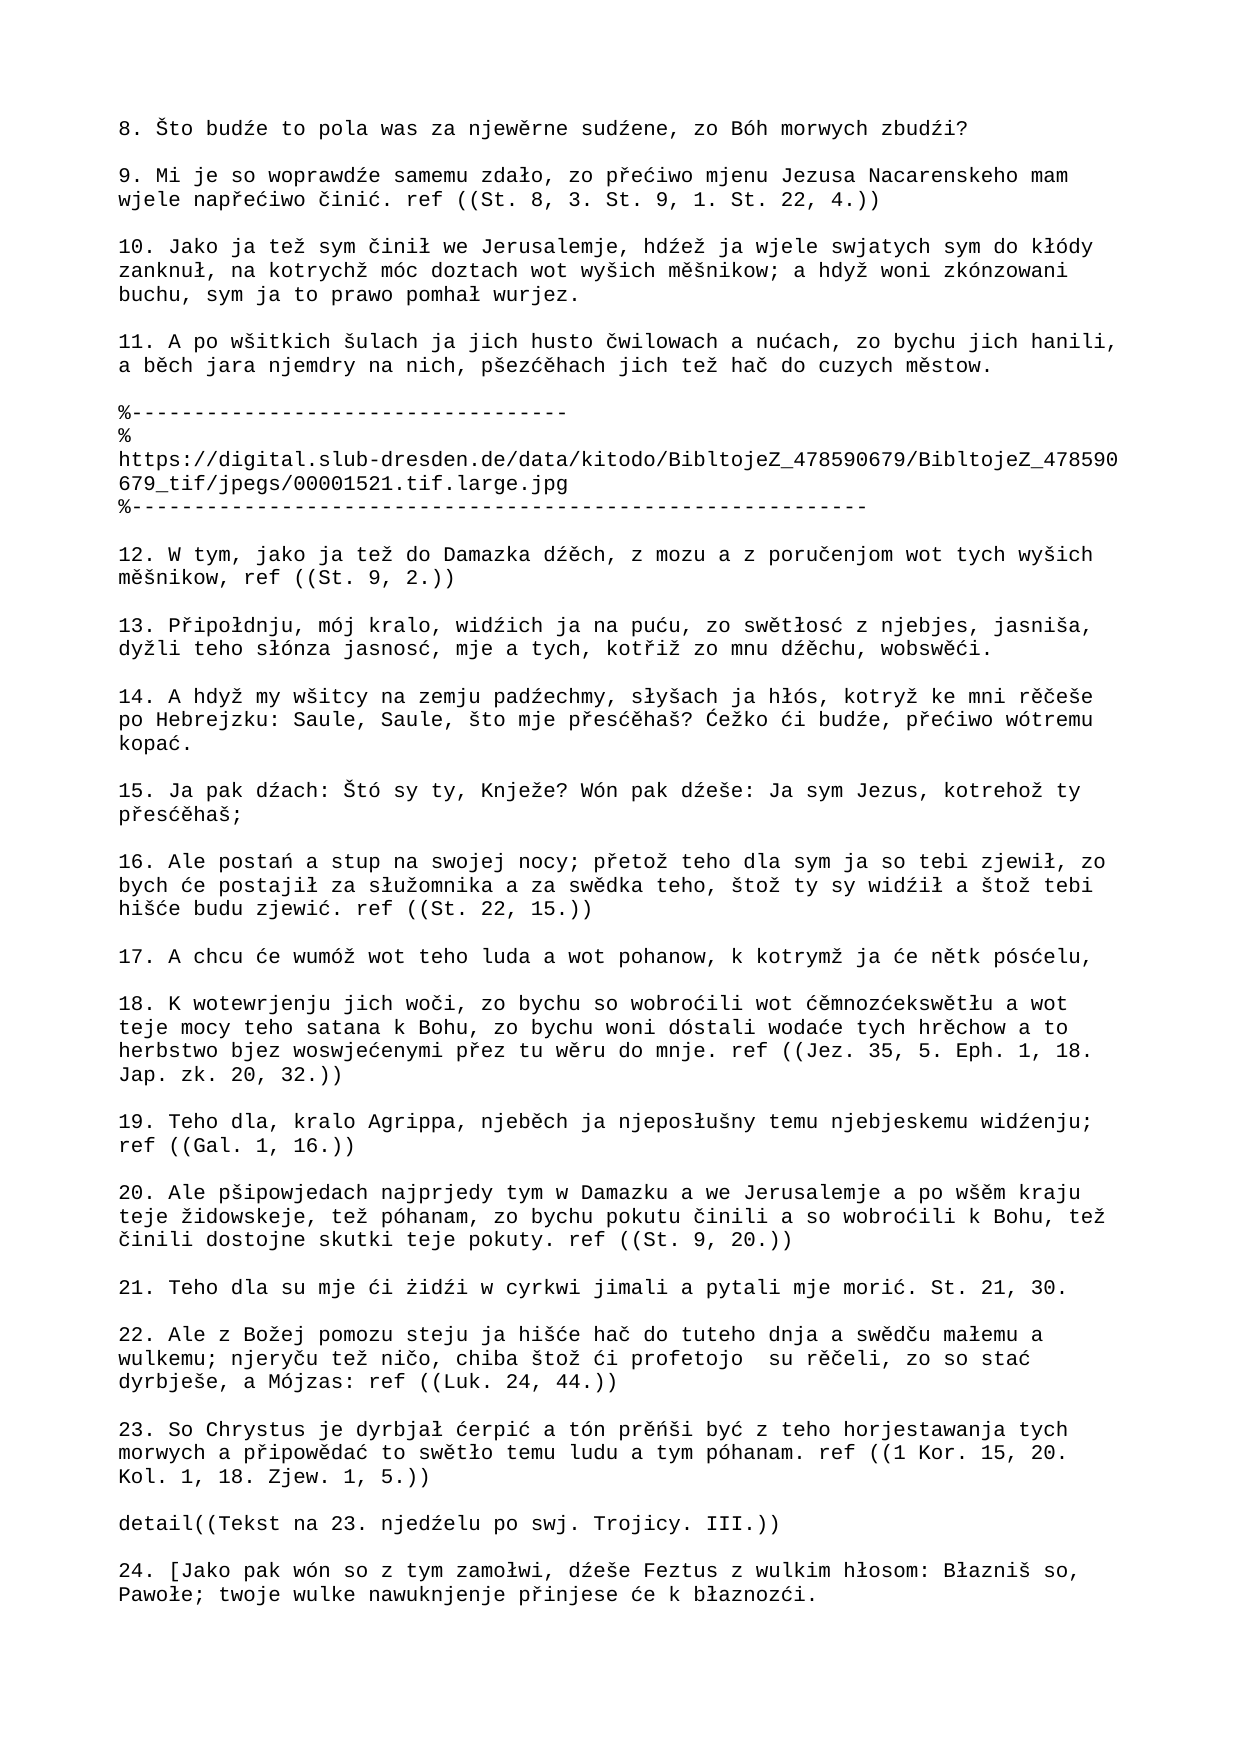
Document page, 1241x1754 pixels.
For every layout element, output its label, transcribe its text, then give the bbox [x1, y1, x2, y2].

text 24. [Jako pak wón so z tym zamołwi, dźeše Feztus z wulkim hłosom: Błazniš so, Pawołe; twoje wulke nawuknjenje přinjese će k błaznozći. [118, 1561, 1122, 1608]
text 18. K wotewrjenju jich woči, zo bychu so wobroćili wot ćěmnozćekswětłu a wot teje mocy teho satana k Bohu, zo bychu woni dóstali wodaće tych hrěchow a to herbstwo bjez woswjećenymi přez tu wěru do mnje. ref ((Jez. 35, 5. Eph. 1, 18. Jap. zk. 20, 32.)) [118, 993, 1122, 1088]
text 13. Připołdnju, mój kralo, widźich ja na puću, zo swětłosć z njebjes, jasniša, dyžli teho słónza jasnosć, mje a tych, kotřiž zo mnu dźěchu, wobswěći. [118, 615, 1122, 662]
text 8. Što budźe to pola was za njewěrne sudźene, zo Bóh morwych zbudźi? [118, 118, 1122, 142]
text 14. A hdyž my wšitcy na zemju padźechmy, słyšach ja hłós, kotryž ke mni rěčeše po Hebrejzku: Saule, Saule, što mje přesćěhaš? Ćežko ći budźe, přećiwo wótremu kopać. [118, 686, 1122, 757]
text 9. Mi je so woprawdźe samemu zdało, zo přećiwo mjenu Jezusa Nacarenskeho mam wjele napřećiwo činić. ref ((St. 8, 3. St. 9, 1. St. 22, 4.)) [118, 165, 1122, 213]
text % https://digital.slub-dresden.de/data/kitodo/BibltojeZ_478590679/BibltojeZ_478590679_tif/jpegs/00001521.tif.large.jpg [118, 426, 1122, 496]
text 17. A chcu će wumóž wot teho luda a wot pohanow, k kotrymž ja će nětk pósćelu, [118, 946, 1122, 969]
text %----------------------------------- [118, 402, 1122, 426]
text 12. W tym, jako ja tež do Damazka dźěch, z mozu a z poručenjom wot tych wyšich měšnikow, ref ((St. 9, 2.)) [118, 544, 1122, 591]
text 20. Ale pšipowjedach najprjedy tym w Damazku a we Jerusalemje a po wšěm kraju teje židowskeje, tež póhanam, zo bychu pokutu činili a so wobroćili k Bohu, tež činili dostojne skutki teje pokuty. ref ((St. 9, 20.)) [118, 1182, 1122, 1253]
text 11. A po wšitkich šulach ja jich husto čwilowach a nućach, zo bychu jich hanili, a běch jara njemdry na nich, pšezćěhach jich tež hač do cuzych městow. [118, 331, 1122, 378]
text 10. Jako ja tež sym činił we Jerusalemje, hdźež ja wjele swjatych sym do kłódy zanknuł, na kotrychž móc doztach wot wyšich měšnikow; a hdyž woni zkónzowani buchu, sym ja to prawo pomhał wurjez. [118, 236, 1122, 307]
text 16. Ale postań a stup na swojej nocy; přetož teho dla sym ja so tebi zjewił, zo bych će postajił za słužomnika a za swědka teho, štož ty sy widźił a štož tebi hišće budu zjewić. ref ((St. 22, 15.)) [118, 851, 1122, 922]
text 15. Ja pak dźach: Štó sy ty, Knježe? Wón pak dźeše: Ja sym Jezus, kotrehož ty přesćěhaš; [118, 780, 1122, 827]
text 22. Ale z Božej pomozu steju ja hišće hač do tuteho dnja a swědču małemu a wulkemu; njeryču tež ničo, chiba štož ći profetojo su rěčeli, zo so stać dyrbješe, a Mójzas: ref ((Luk. 24, 44.)) [118, 1324, 1122, 1395]
text 21. Teho dla su mje ći żidźi w cyrkwi jimali a pytali mje morić. St. 21, 30. [118, 1277, 1122, 1300]
text %----------------------------------------------------------- [118, 496, 1122, 520]
text detail((Tekst na 23. njedźelu po swj. Trojicy. III.)) [118, 1513, 1122, 1537]
text 19. Teho dla, kralo Agrippa, njeběch ja njeposłušny temu njebjeskemu widźenju; ref ((Gal. 1, 16.)) [118, 1111, 1122, 1158]
text 23. So Chrystus je dyrbjał ćerpić a tón prěńši być z teho horjestawanja tych morwych a připowědać to swětło temu ludu a tym póhanam. ref ((1 Kor. 15, 20. Kol. 1, 18. Zjew. 1, 5.)) [118, 1419, 1122, 1489]
